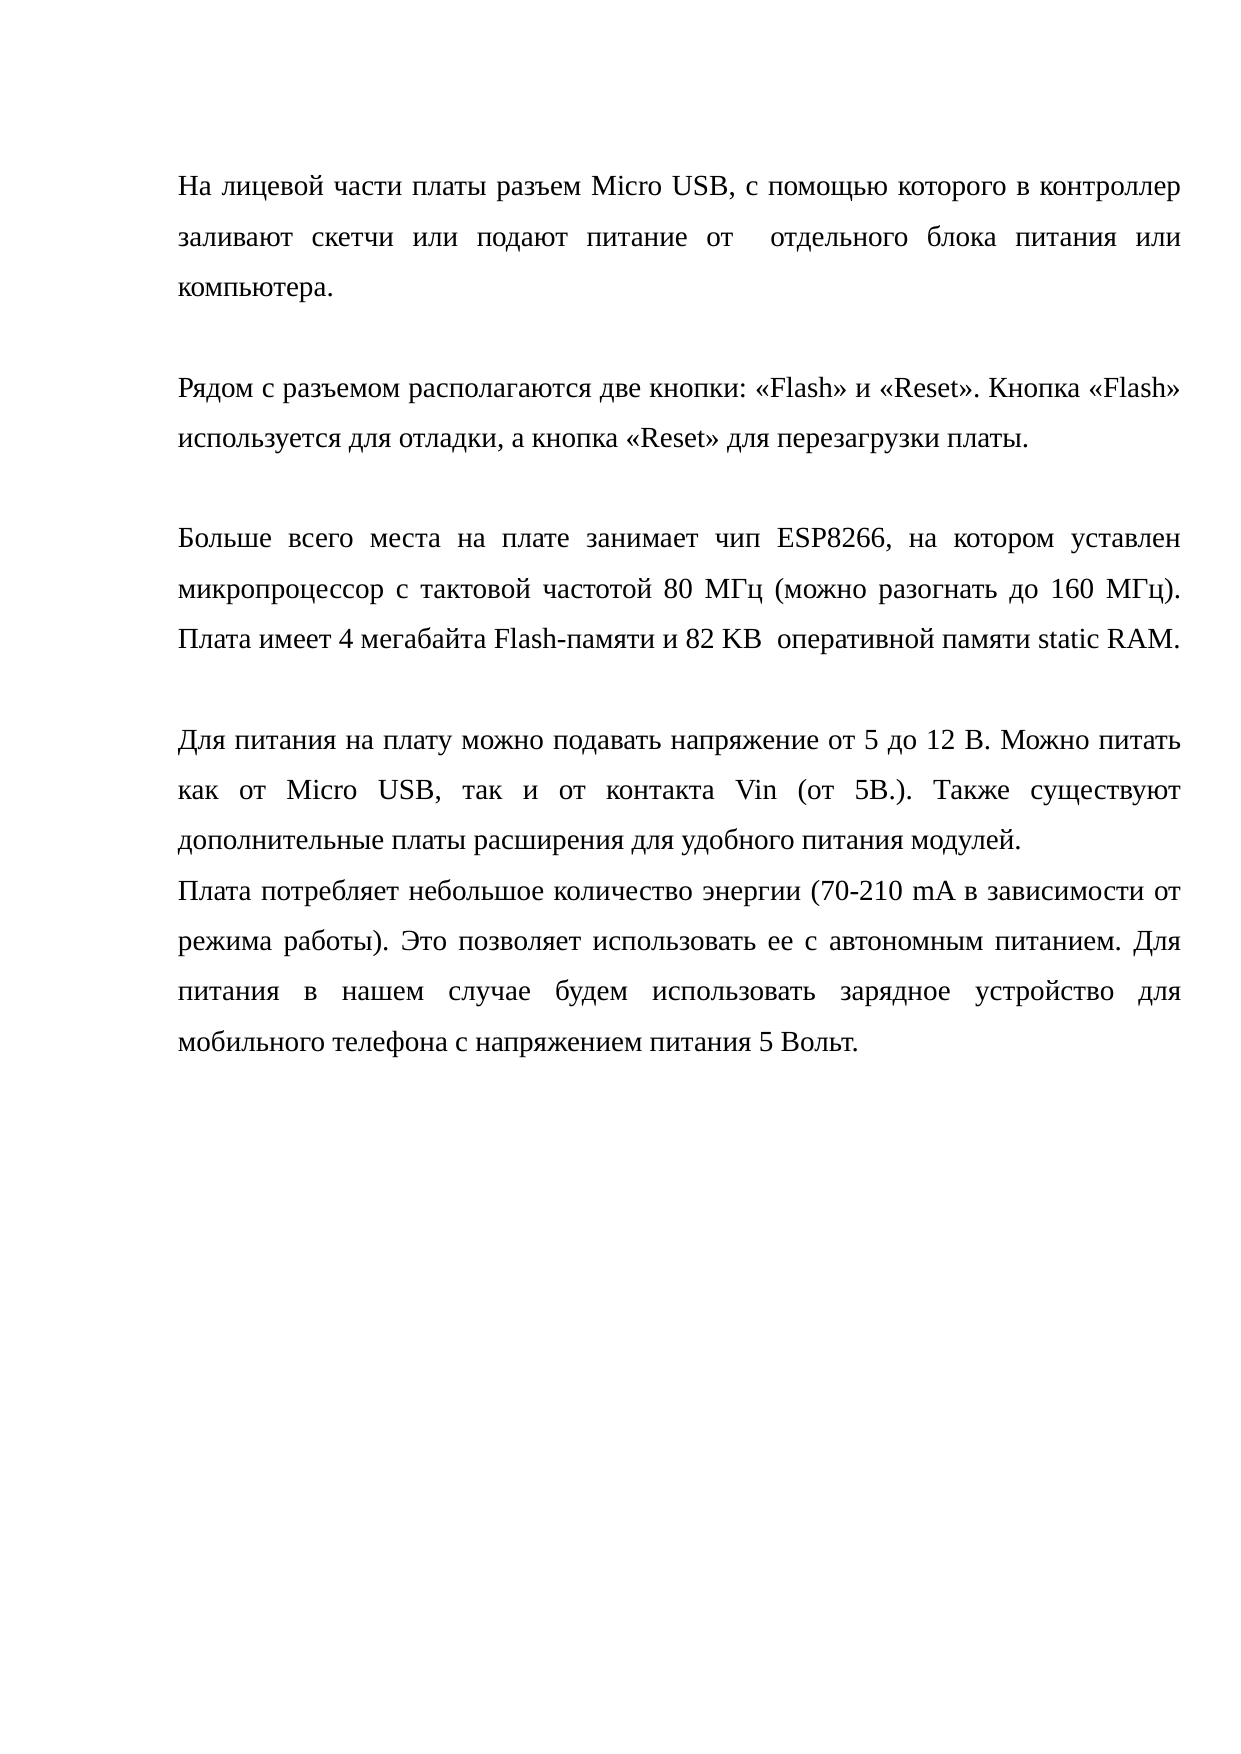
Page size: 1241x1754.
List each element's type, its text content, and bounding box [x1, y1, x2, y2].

text Больше всего места на плате занимает чип ESP8266, на котором уставлен микропроцессор с тактовой частотой 80 МГц (можно разогнать до 160 МГц). Плата имеет 4 мегабайта Flash-памяти и 82 KB оперативной памяти static RAM. [178, 521, 1182, 655]
text Рядом с разъемом располагаются две кнопки: «Flash» и «Reset». Кнопка «Flash» используется для отладки, а кнопка «Reset» для перезагрузки платы. [178, 370, 1182, 453]
text На лицевой части платы разъем Micro USB, с помощью которого в контроллер заливают скетчи или подают питание от отдельного блока питания или компьютера. [178, 168, 1182, 303]
text Плата потребляет небольшое количество энергии (70-210 mA в зависимости от режима работы). Это позволяет использовать ее с автономным питанием. Для питания в нашем случае будем использовать зарядное устройство для мобильного телефона с напряжением питания 5 Вольт. [178, 873, 1182, 1057]
text Для питания на плату можно подавать напряжение от 5 до 12 В. Можно питать как от Micro USB, так и от контакта Vin (от 5В.). Также существуют дополнительные платы расширения для удобного питания модулей. [178, 722, 1182, 856]
